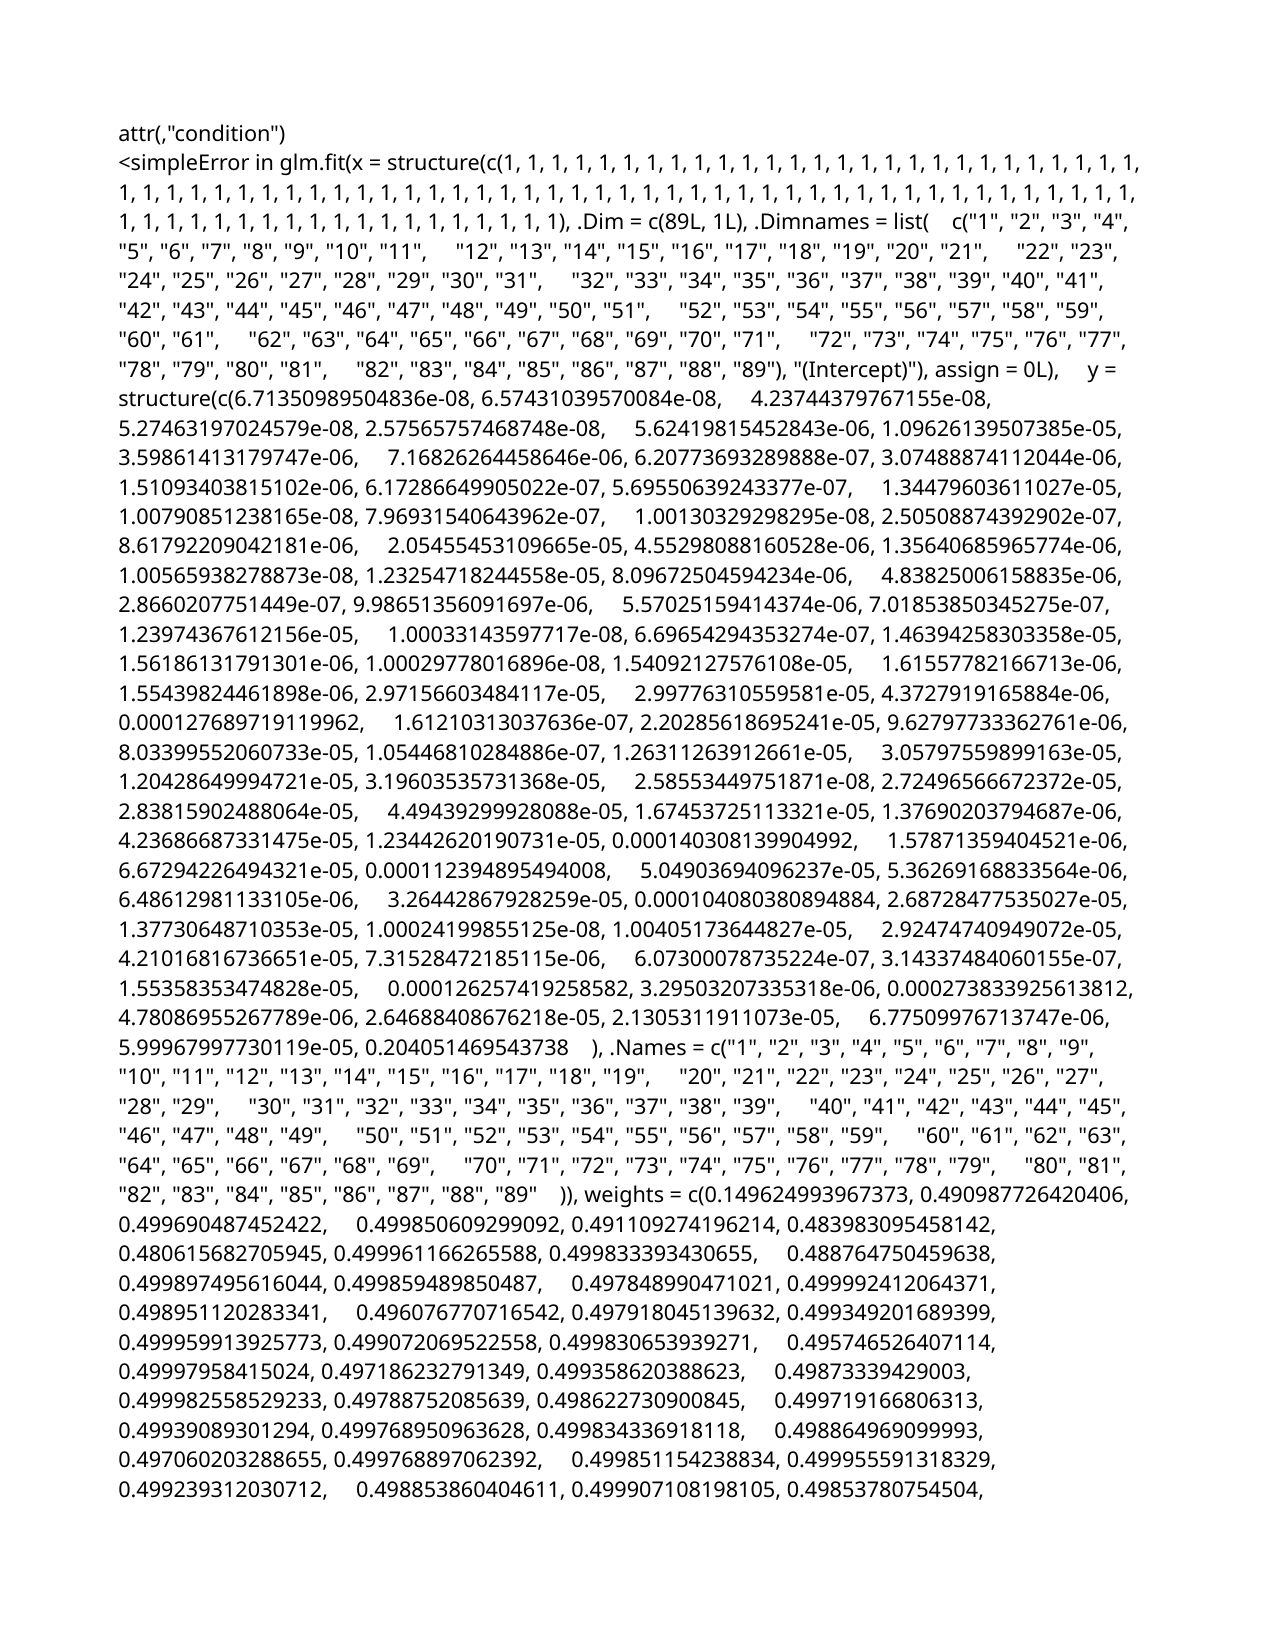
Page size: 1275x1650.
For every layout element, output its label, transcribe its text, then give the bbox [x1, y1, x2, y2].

text <simpleError in glm.fit(x = structure(c(1, 1, 1, 1, 1, 1, 1, 1, 1, 1, 1, 1, 1, 1, 1, 1, 1, 1, 1, 1, 1, 1, 1, 1, 1, 1, 1, 1, 1, 1, 1, 1, 1, 1, 1, 1, 1, 1, 1, 1, 1, 1, 1, 1, 1, 1, 1, 1, 1, 1, 1, 1, 1, 1, 1, 1, 1, 1, 1, 1, 1, 1, 1, 1, 1, 1, 1, 1, 1, 1, 1, 1, 1, 1, 1, 1, 1, 1, 1, 1, 1, 1, 1, 1, 1, 1, 1, 1, 1), .Dim = c(89L, 1L), .Dimnames = list( c("1", "2", "3", "4", "5", "6", "7", "8", "9", "10", "11", "12", "13", "14", "15", "16", "17", "18", "19", "20", "21", "22", "23", "24", "25", "26", "27", "28", "29", "30", "31", "32", "33", "34", "35", "36", "37", "38", "39", "40", "41", "42", "43", "44", "45", "46", "47", "48", "49", "50", "51", "52", "53", "54", "55", "56", "57", "58", "59", "60", "61", "62", "63", "64", "65", "66", "67", "68", "69", "70", "71", "72", "73", "74", "75", "76", "77", "78", "79", "80", "81", "82", "83", "84", "85", "86", "87", "88", "89"), "(Intercept)"), assign = 0L), y = structure(c(6.71350989504836e-08, 6.57431039570084e-08, 4.23744379767155e-08, 5.27463197024579e-08, 2.57565757468748e-08, 5.62419815452843e-06, 1.09626139507385e-05, 3.59861413179747e-06, 7.16826264458646e-06, 6.20773693289888e-07, 3.07488874112044e-06, 1.51093403815102e-06, 6.17286649905022e-07, 5.69550639243377e-07, 1.34479603611027e-05, 1.00790851238165e-08, 7.96931540643962e-07, 1.00130329298295e-08, 2.50508874392902e-07, 8.61792209042181e-06, 2.05455453109665e-05, 4.55298088160528e-06, 1.35640685965774e-06, 1.00565938278873e-08, 1.23254718244558e-05, 8.09672504594234e-06, 4.83825006158835e-06, 2.8660207751449e-07, 9.98651356091697e-06, 5.57025159414374e-06, 7.01853850345275e-07, 1.23974367612156e-05, 1.00033143597717e-08, 6.69654294353274e-07, 1.46394258303358e-05, 1.56186131791301e-06, 1.00029778016896e-08, 1.54092127576108e-05, 1.61557782166713e-06, 1.55439824461898e-06, 2.97156603484117e-05, 2.99776310559581e-05, 4.3727919165884e-06, 0.000127689719119962, 1.61210313037636e-07, 2.20285618695241e-05, 9.62797733362761e-06, 8.03399552060733e-05, 1.05446810284886e-07, 1.26311263912661e-05, 3.05797559899163e-05, 1.20428649994721e-05, 3.19603535731368e-05, 2.58553449751871e-08, 2.72496566672372e-05, 2.83815902488064e-05, 4.49439299928088e-05, 1.67453725113321e-05, 1.37690203794687e-06, 4.23686687331475e-05, 1.23442620190731e-05, 0.000140308139904992, 1.57871359404521e-06, 6.67294226494321e-05, 0.000112394895494008, 5.04903694096237e-05, 5.36269168833564e-06, 6.48612981133105e-06, 3.26442867928259e-05, 0.000104080380894884, 2.68728477535027e-05, 1.37730648710353e-05, 1.00024199855125e-08, 1.00405173644827e-05, 2.92474740949072e-05, 4.21016816736651e-05, 7.31528472185115e-06, 6.07300078735224e-07, 3.14337484060155e-07, 1.55358353474828e-05, 0.000126257419258582, 3.29503207335318e-06, 0.000273833925613812, 4.78086955267789e-06, 2.64688408676218e-05, 2.1305311911073e-05, 6.77509976713747e-06, 5.99967997730119e-05, 0.204051469543738 ), .Names = c("1", "2", "3", "4", "5", "6", "7", "8", "9", "10", "11", "12", "13", "14", "15", "16", "17", "18", "19", "20", "21", "22", "23", "24", "25", "26", "27", "28", "29", "30", "31", "32", "33", "34", "35", "36", "37", "38", "39", "40", "41", "42", "43", "44", "45", "46", "47", "48", "49", "50", "51", "52", "53", "54", "55", "56", "57", "58", "59", "60", "61", "62", "63", "64", "65", "66", "67", "68", "69", "70", "71", "72", "73", "74", "75", "76", "77", "78", "79", "80", "81", "82", "83", "84", "85", "86", "87", "88", "89" )), weights = c(0.149624993967373, 0.490987726420406, 0.499690487452422, 0.499850609299092, 0.491109274196214, 0.483983095458142, 0.480615682705945, 0.499961166265588, 0.499833393430655, 0.488764750459638, 0.499897495616044, 0.499859489850487, 0.497848990471021, 0.499992412064371, 0.498951120283341, 0.496076770716542, 0.497918045139632, 0.499349201689399, 0.499959913925773, 0.499072069522558, 0.499830653939271, 0.495746526407114, 0.49997958415024, 0.497186232791349, 0.499358620388623, 0.49873339429003, 0.499982558529233, 0.49788752085639, 0.498622730900845, 0.499719166806313, 0.49939089301294, 0.499768950963628, 0.499834336918118, 0.498864969099993, 0.497060203288655, 0.499768897062392, 0.499851154238834, 0.499955591318329, 0.499239312030712, 0.498853860404611, 0.499907108198105, 0.49853780754504, [118, 148, 1157, 1504]
text attr(,"condition") [118, 118, 1157, 148]
